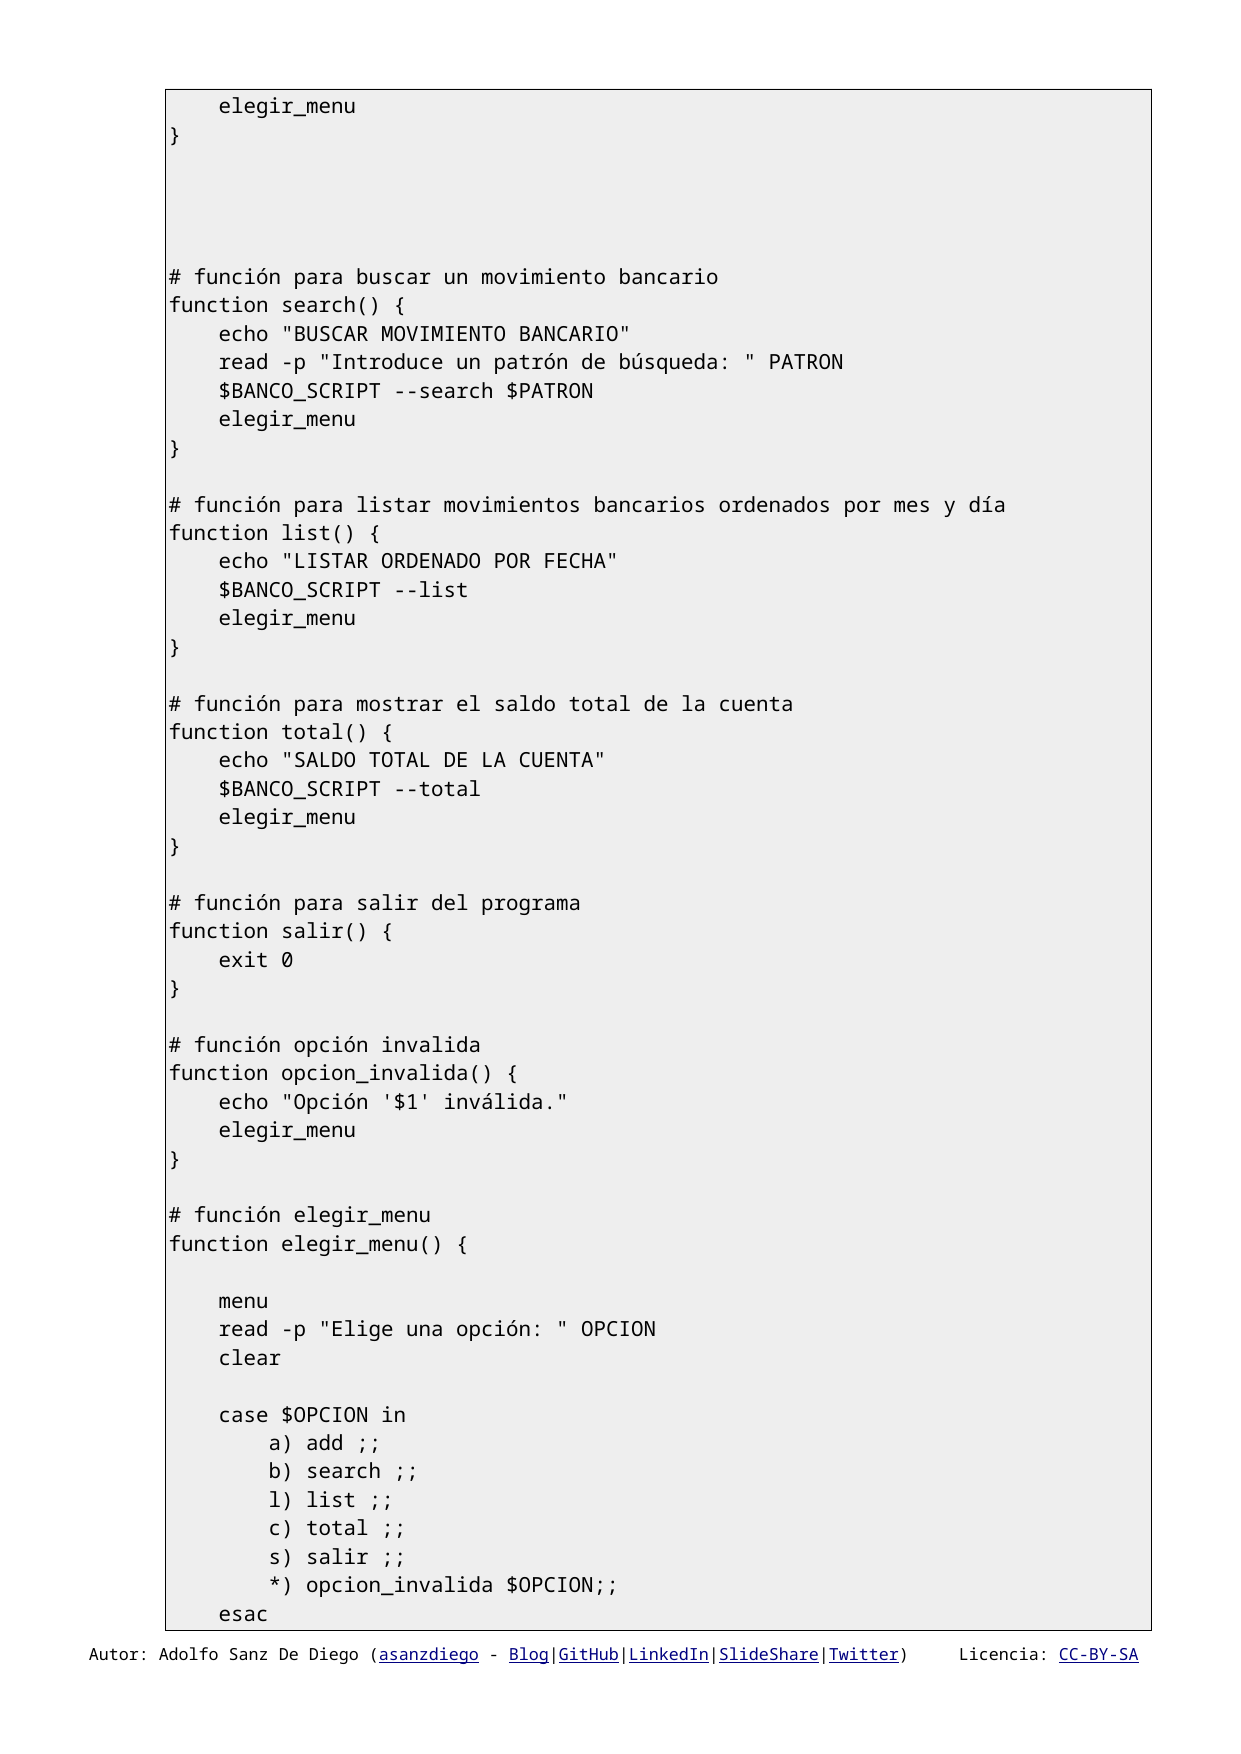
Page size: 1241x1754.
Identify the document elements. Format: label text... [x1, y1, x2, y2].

text function search() { [166, 288, 1151, 316]
text echo "BUSCAR MOVIMIENTO BANCARIO" [166, 316, 1151, 344]
text c) total ;; [166, 1510, 1151, 1539]
text } [166, 970, 1151, 998]
text # función elegir_menu [166, 1198, 1151, 1226]
text $BANCO_SCRIPT --list [166, 572, 1151, 600]
text $BANCO_SCRIPT --total [166, 771, 1151, 799]
text # función para buscar un movimiento bancario [166, 259, 1151, 288]
text echo "SALDO TOTAL DE LA CUENTA" [166, 743, 1151, 771]
text # función para salir del programa [166, 885, 1151, 913]
text function salir() { [166, 913, 1151, 942]
text b) search ;; [166, 1453, 1151, 1482]
text *) opcion_invalida $OPCION;; [166, 1567, 1151, 1596]
text function total() { [166, 714, 1151, 743]
text } [166, 828, 1151, 856]
text echo "Opción '$1' inválida." [166, 1084, 1151, 1112]
text elegir_menu [166, 401, 1151, 430]
text esac [166, 1596, 1151, 1630]
text } [166, 1141, 1151, 1169]
text # función opción invalida [166, 1027, 1151, 1055]
text function list() { [166, 515, 1151, 543]
text } [166, 629, 1151, 657]
text case $OPCION in [166, 1397, 1151, 1425]
text function opcion_invalida() { [166, 1055, 1151, 1084]
text # función para listar movimientos bancarios ordenados por mes y día [166, 487, 1151, 515]
text echo "LISTAR ORDENADO POR FECHA" [166, 543, 1151, 572]
text elegir_menu [166, 600, 1151, 629]
text exit 0 [166, 942, 1151, 970]
text # función para mostrar el saldo total de la cuenta [166, 686, 1151, 714]
text elegir_menu [166, 90, 1151, 117]
text s) salir ;; [166, 1539, 1151, 1567]
text function elegir_menu() { [166, 1226, 1151, 1254]
text read -p "Elige una opción: " OPCION [166, 1311, 1151, 1340]
text } [166, 117, 1151, 145]
text l) list ;; [166, 1482, 1151, 1510]
text $BANCO_SCRIPT --search $PATRON [166, 373, 1151, 401]
text elegir_menu [166, 799, 1151, 828]
text clear [166, 1340, 1151, 1368]
text elegir_menu [166, 1112, 1151, 1141]
text read -p "Introduce un patrón de búsqueda: " PATRON [166, 344, 1151, 373]
text } [166, 430, 1151, 458]
text a) add ;; [166, 1425, 1151, 1453]
text menu [166, 1283, 1151, 1311]
